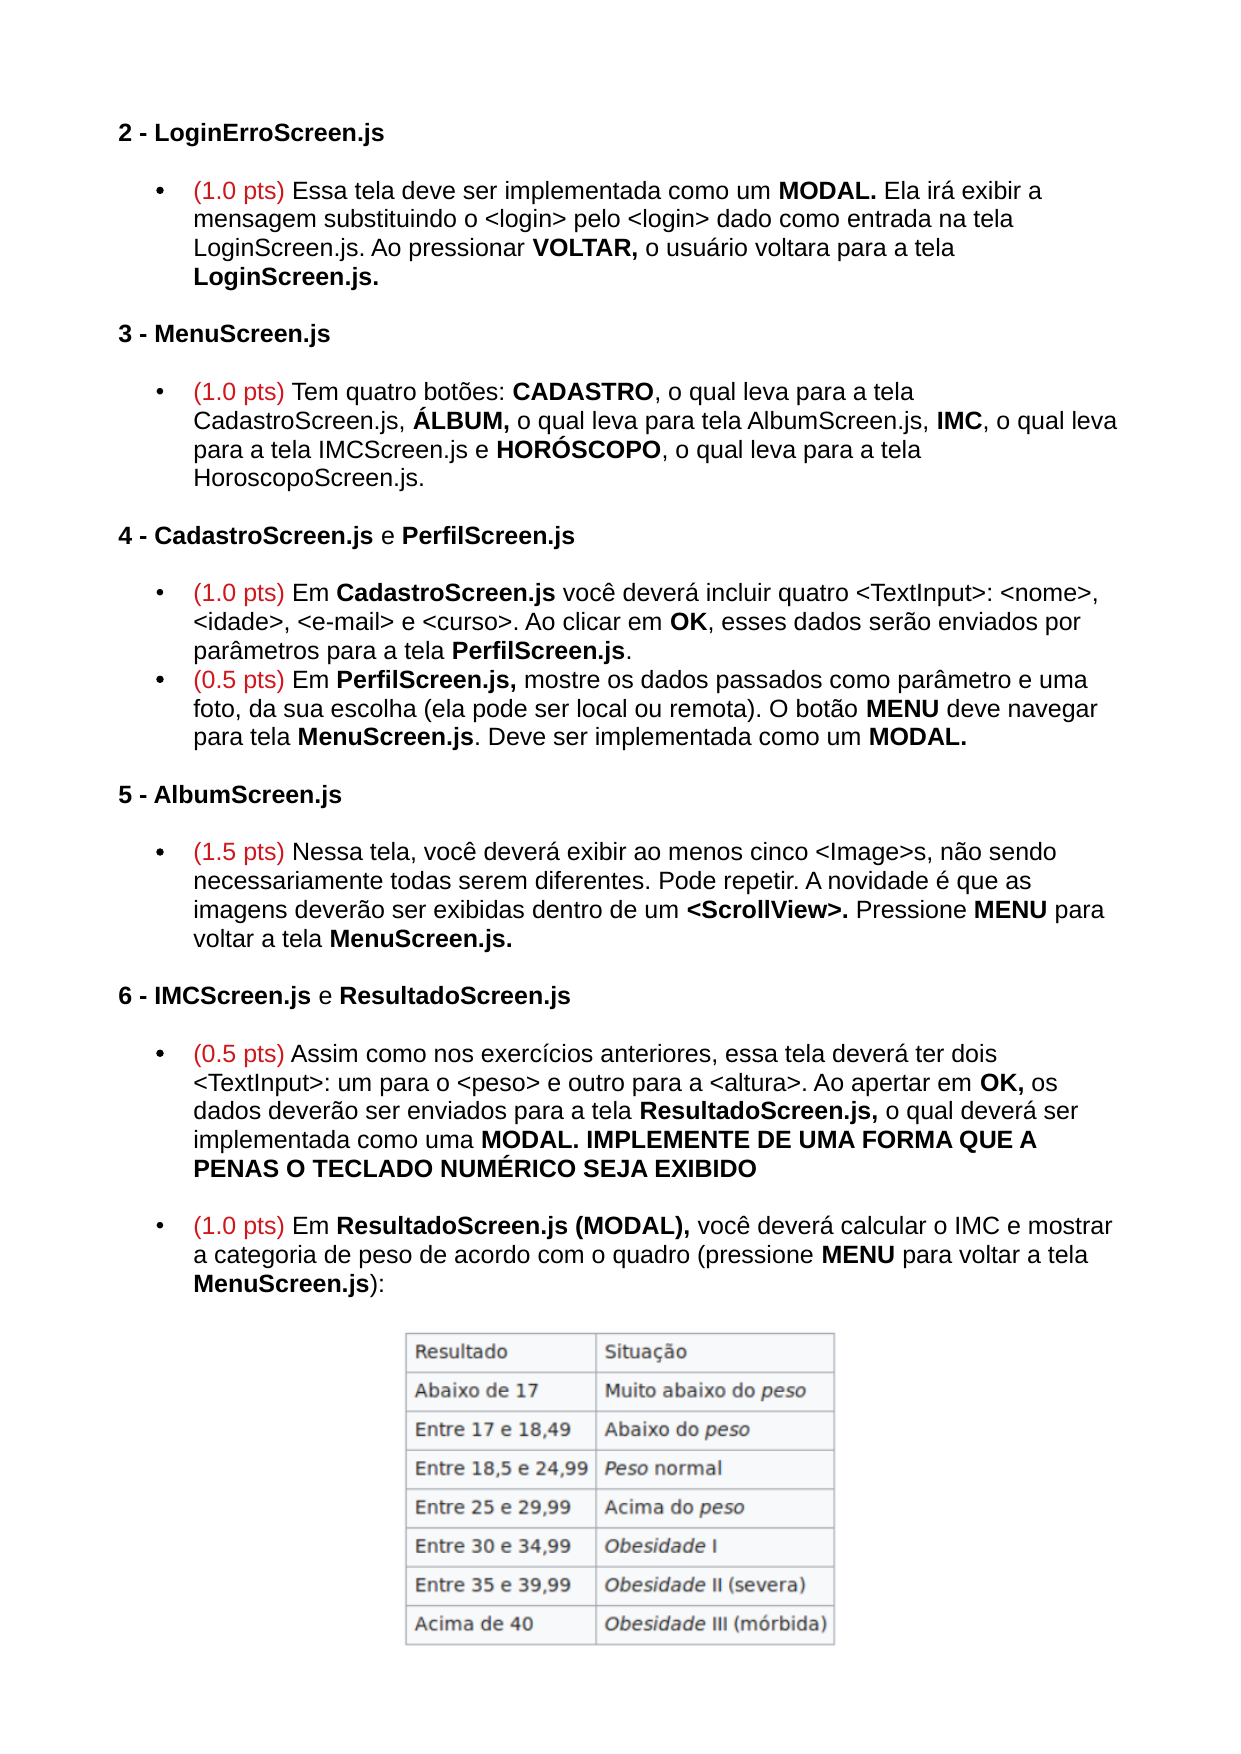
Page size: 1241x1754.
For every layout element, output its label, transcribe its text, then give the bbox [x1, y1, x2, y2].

list (1.5 pts) Nessa tela, você deverá exibir ao menos cinco <Image>s, não sendo necessariamente todas serem diferentes. Pode repetir. A novidade é que as imagens deverão ser exibidas dentro de um <ScrollView>. Pressione MENU para voltar a tela MenuScreen.js. [156, 837, 1122, 952]
list (1.0 pts) Em CadastroScreen.js você deverá incluir quatro <TextInput>: <nome>, <idade>, <e-mail> e <curso>. Ao clicar em OK, esses dados serão enviados por parâmetros para a tela PerfilScreen.js. [156, 578, 1122, 665]
text 5 - AlbumScreen.js [118, 780, 1122, 808]
list (1.0 pts) Tem quatro botões: CADASTRO, o qual leva para a tela CadastroScreen.js, ÁLBUM, o qual leva para tela AlbumScreen.js, IMC, o qual leva para a tela IMCScreen.js e HORÓSCOPO, o qual leva para a tela HoroscopoScreen.js. [156, 377, 1122, 492]
text 2 - LoginErroScreen.js [118, 118, 1122, 147]
list (0.5 pts) Em PerfilScreen.js, mostre os dados passados como parâmetro e uma foto, da sua escolha (ela pode ser local ou remota). O botão MENU deve navegar para tela MenuScreen.js. Deve ser implementada como um MODAL. [156, 665, 1122, 751]
list (1.0 pts) Em ResultadoScreen.js (MODAL), você deverá calcular o IMC e mostrar a categoria de peso de acordo com o quadro (pressione MENU para voltar a tela MenuScreen.js): [156, 1211, 1122, 1298]
text 4 - CadastroScreen.js e PerfilScreen.js [118, 521, 1122, 549]
list (0.5 pts) Assim como nos exercícios anteriores, essa tela deverá ter dois <TextInput>: um para o <peso> e outro para a <altura>. Ao apertar em OK, os dados deverão ser enviados para a tela ResultadoScreen.js, o qual deverá ser implementada como uma MODAL. IMPLEMENTE DE UMA FORMA QUE A PENAS O TECLADO NUMÉRICO SEJA EXIBIDO [156, 1039, 1122, 1182]
text 6 - IMCScreen.js e ResultadoScreen.js [118, 981, 1122, 1010]
list (1.0 pts) Essa tela deve ser implementada como um MODAL. Ela irá exibir a mensagem substituindo o <login> pelo <login> dado como entrada na tela LoginScreen.js. Ao pressionar VOLTAR, o usuário voltara para a tela LoginScreen.js. [156, 176, 1122, 291]
picture [401, 1326, 839, 1649]
text 3 - MenuScreen.js [118, 319, 1122, 348]
